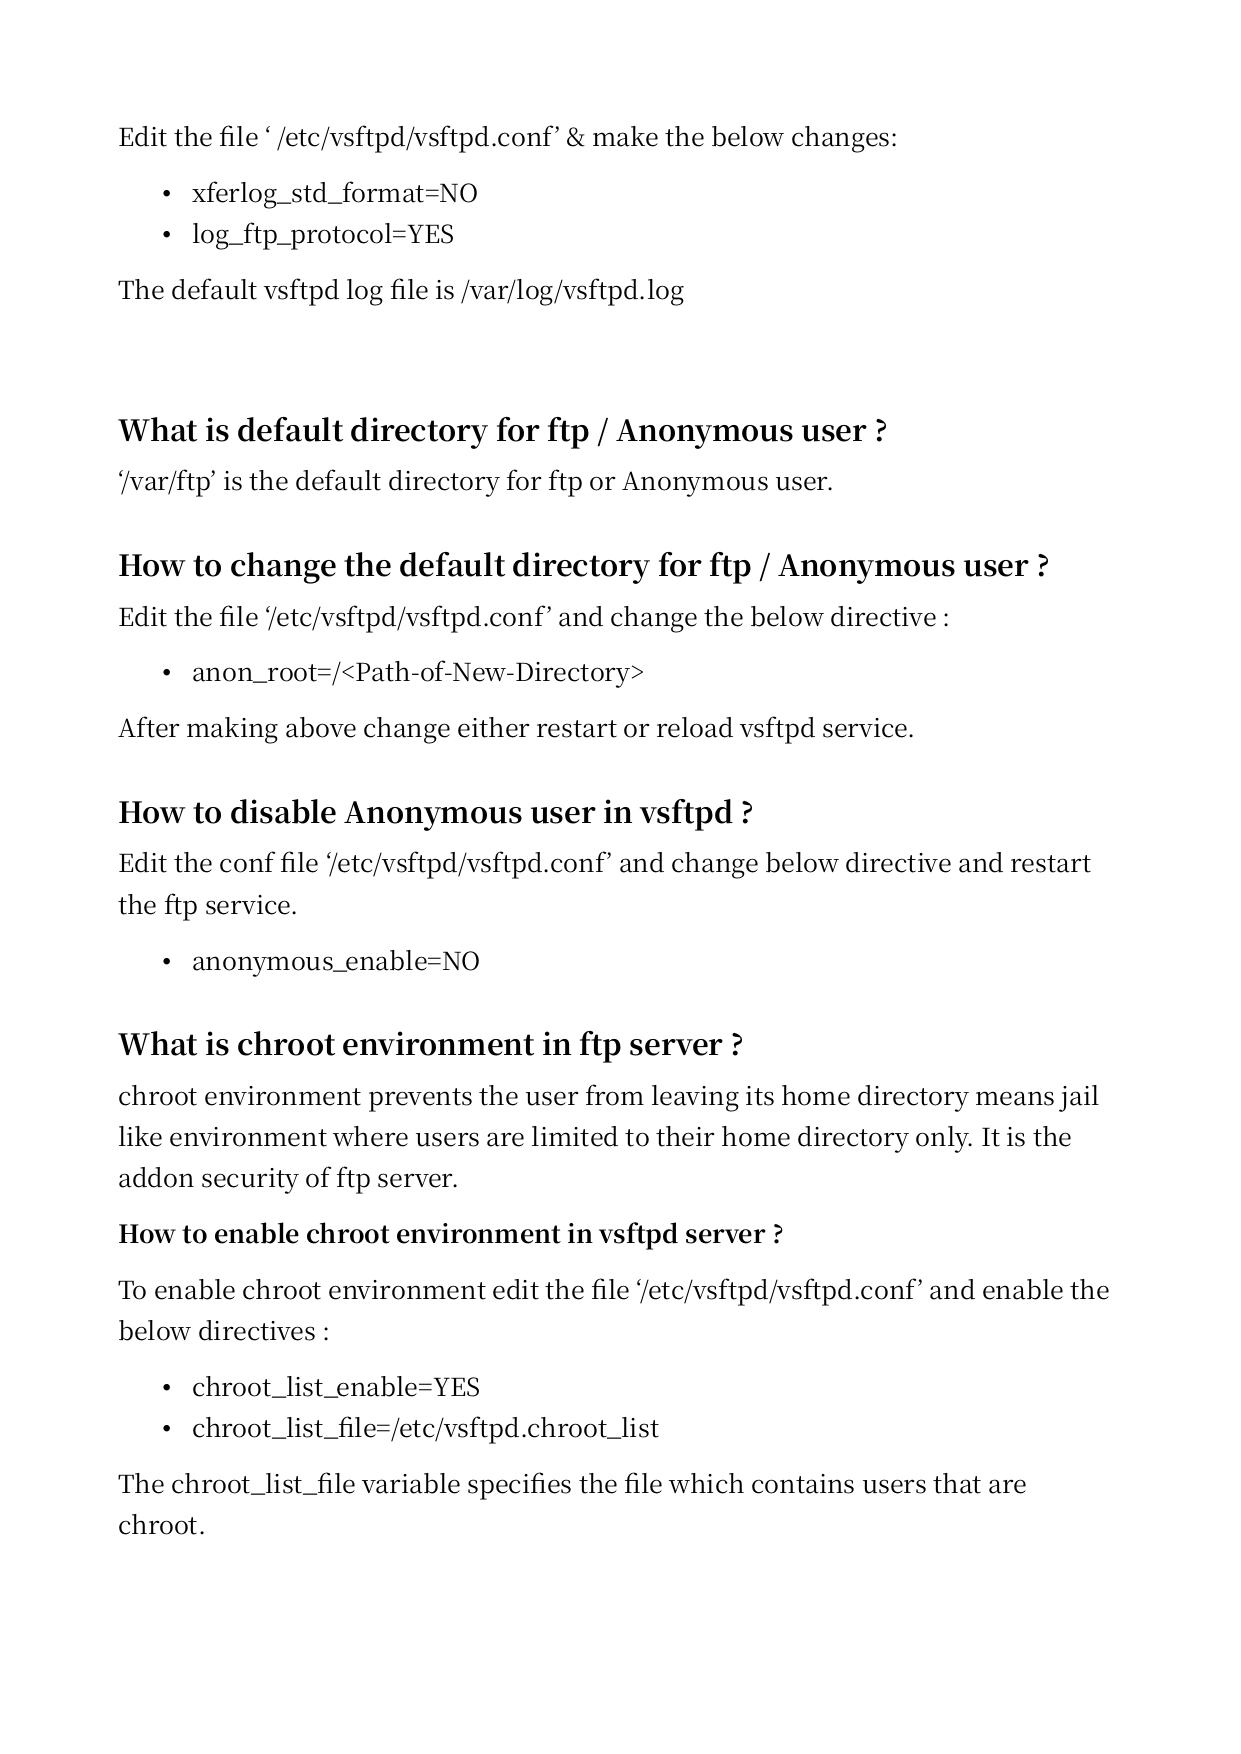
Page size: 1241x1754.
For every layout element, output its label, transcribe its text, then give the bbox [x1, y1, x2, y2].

list xferlog_std_format=NO [162, 174, 1122, 210]
subtitle How to change the default directory for ftp / Anonymous user ? [118, 543, 1122, 585]
list chroot_list_enable=YES [162, 1368, 1122, 1404]
text Edit the file ‘/etc/vsftpd/vsftpd.conf’ and change the below directive : [118, 597, 1122, 633]
list anon_root=/<Path-of-New-Directory> [162, 653, 1122, 689]
list log_ftp_protocol=YES [162, 215, 1122, 251]
subtitle What is chroot environment in ftp server ? [118, 1022, 1122, 1064]
subtitle How to disable Anonymous user in vsftpd ? [118, 790, 1122, 832]
text How to enable chroot environment in vsftpd server ? [118, 1215, 1122, 1251]
text chroot environment prevents the user from leaving its home directory means jail like environment where users are limited to their home directory only. It is the addon security of ftp server. [118, 1076, 1122, 1195]
text The default vsftpd log file is /var/log/vsftpd.log [118, 271, 1122, 307]
subtitle What is default directory for ftp / Anonymous user ? [118, 408, 1122, 449]
text Edit the conf file ‘/etc/vsftpd/vsftpd.conf’ and change below directive and restart the ftp service. [118, 844, 1122, 921]
text After making above change either restart or reload vsftpd service. [118, 709, 1122, 745]
list chroot_list_file=/etc/vsftpd.chroot_list [162, 1409, 1122, 1445]
text Edit the file ‘ /etc/vsftpd/vsftpd.conf’ & make the below changes: [118, 118, 1122, 154]
text ‘/var/ftp’ is the default directory for ftp or Anonymous user. [118, 462, 1122, 498]
text The chroot_list_file variable specifies the file which contains users that are chroot. [118, 1465, 1122, 1542]
text To enable chroot environment edit the file ‘/etc/vsftpd/vsftpd.conf’ and enable the below directives : [118, 1271, 1122, 1348]
list anonymous_enable=NO [162, 941, 1122, 977]
